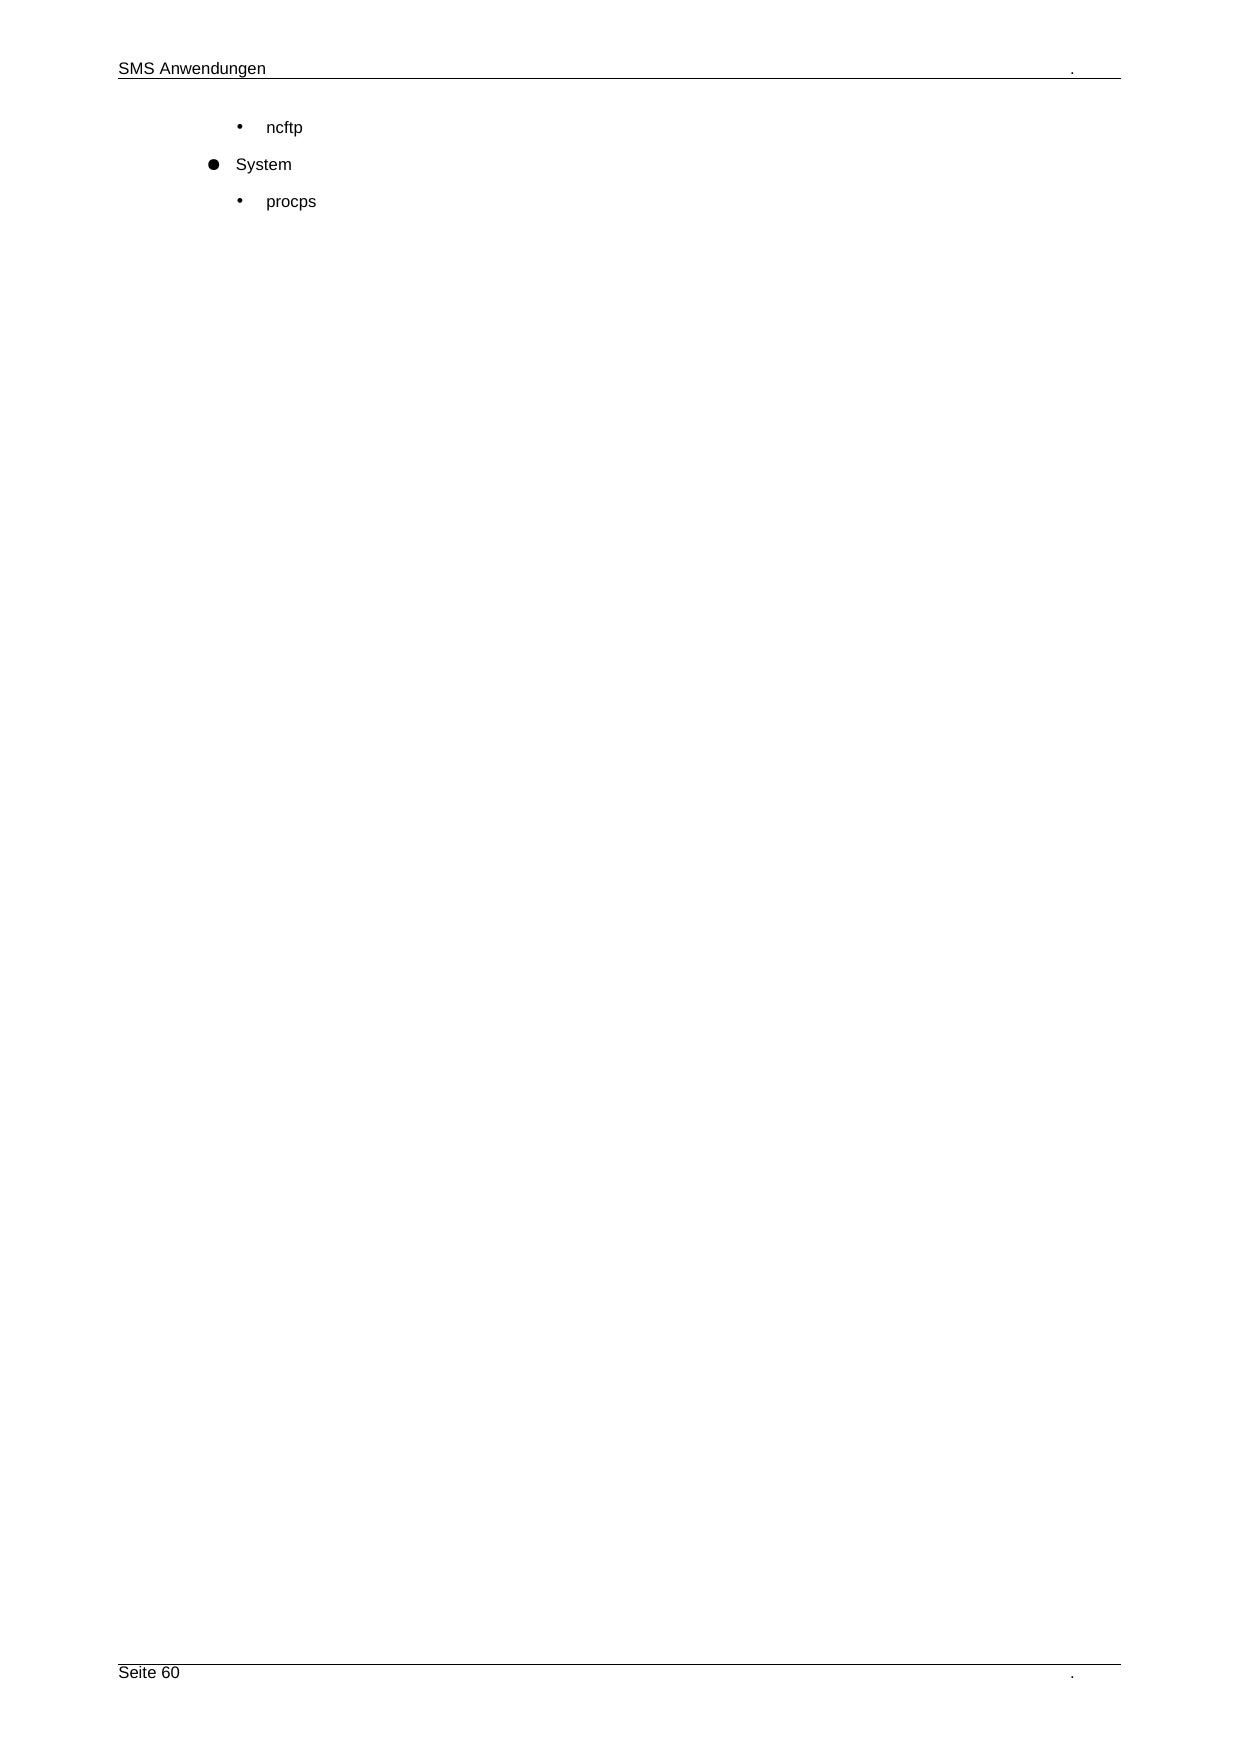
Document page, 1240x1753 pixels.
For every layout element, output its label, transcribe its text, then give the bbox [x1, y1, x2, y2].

list ncftp [237, 118, 1121, 137]
list procps [237, 192, 1121, 211]
list System [206, 155, 1121, 174]
